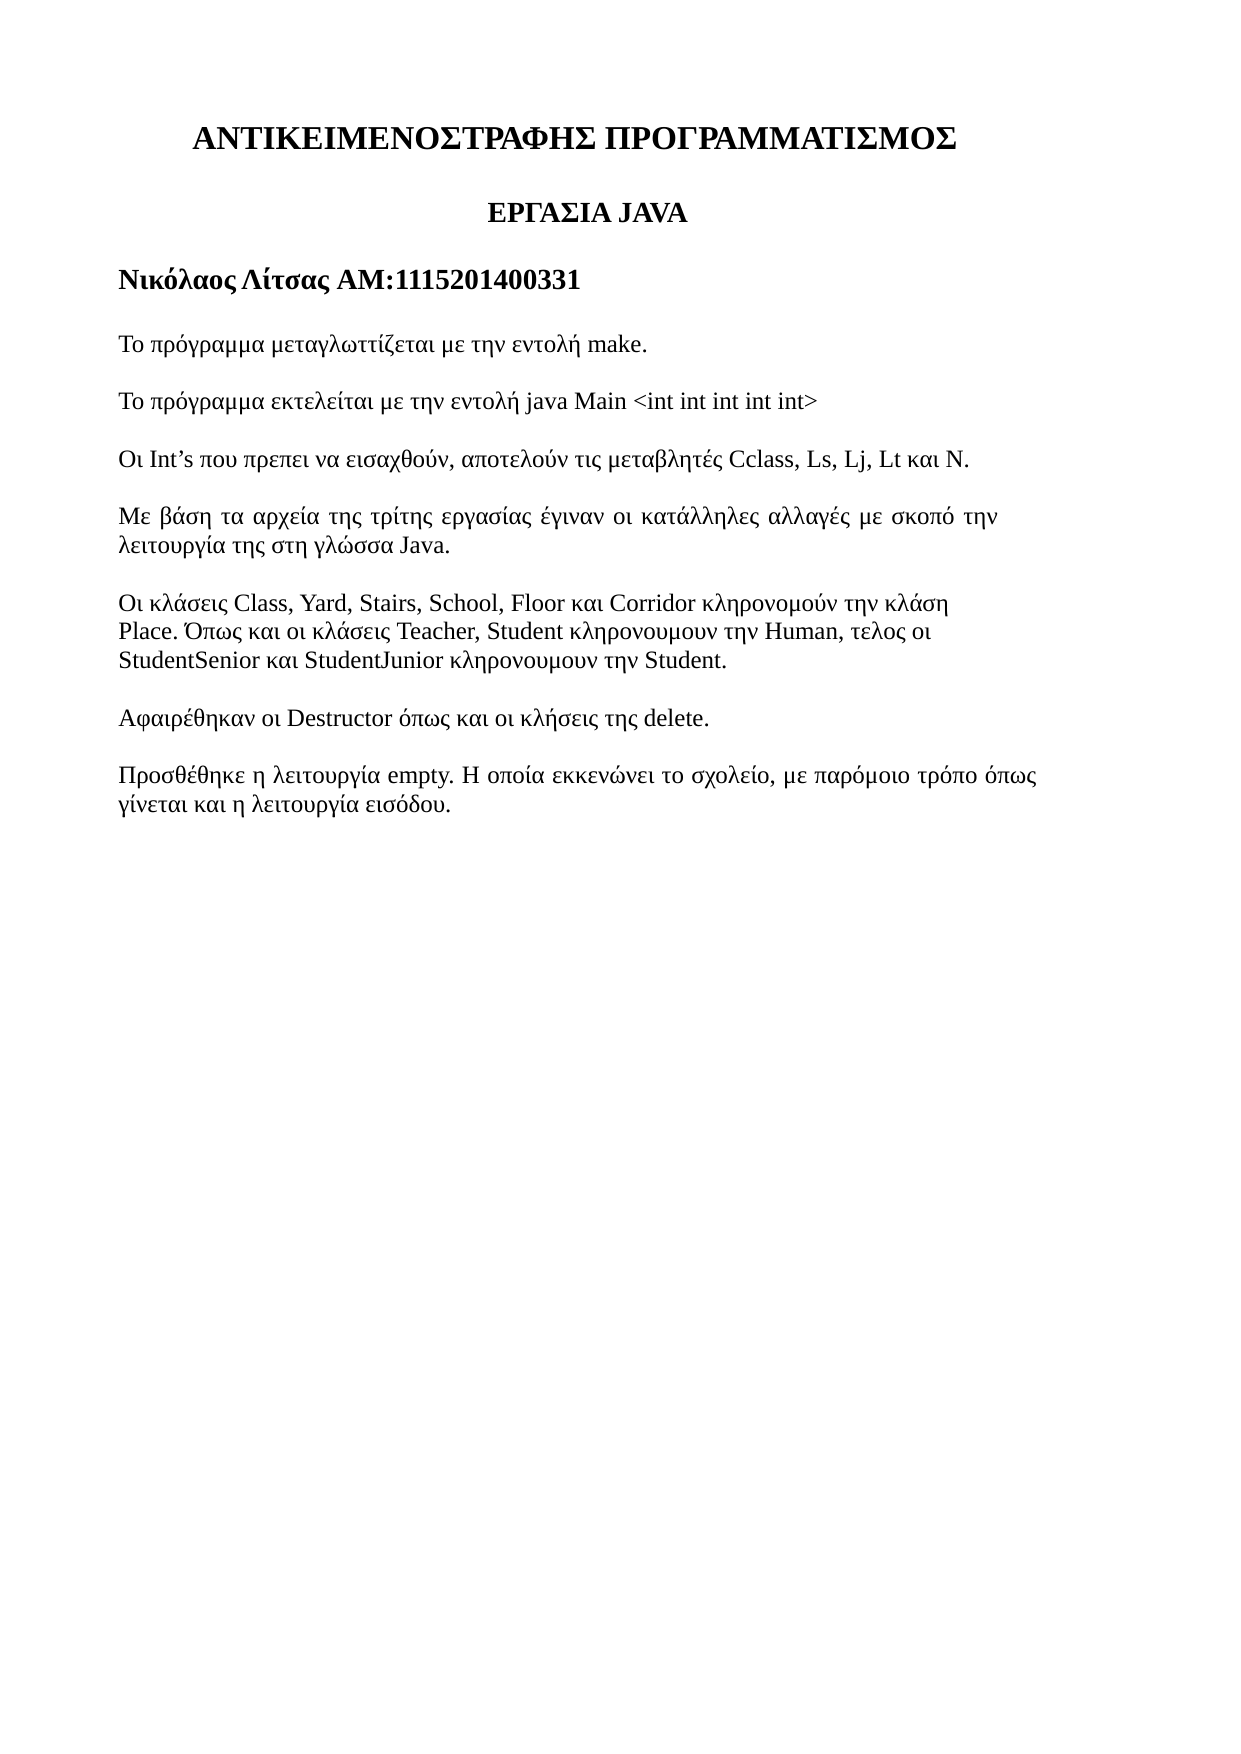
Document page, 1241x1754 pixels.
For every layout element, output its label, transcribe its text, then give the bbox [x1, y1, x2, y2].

text Προσθέθηκε η λειτουργία empty. Η οποία εκκενώνει το σχολείο, με παρόμοιο τρόπο όπως γίνεται και η λειτουργία εισόδου. [118, 760, 1037, 818]
text Αφαιρέθηκαν οι Destructor όπως και οι κλήσεις της delete. [118, 703, 999, 731]
text Το πρόγραμμα εκτελείται με την εντολή java Main <int int int int int> [118, 386, 999, 415]
text Το πρόγραμμα μεταγλωττίζεται με την εντολή make. [118, 329, 999, 358]
text StudentSenior και StudentJunior κληρονουμουν την Student. [118, 645, 999, 674]
text Οι Int’s που πρεπει να εισαχθούν, αποτελούν τις μεταβλητές Cclass, Ls, Lj, Lt και N. [118, 444, 999, 473]
text Place. Όπως και οι κλάσεις Teacher, Student κληρονουμουν την Human, τελος οι [118, 616, 999, 645]
text Με βάση τα αρχεία της τρίτης εργασίας έγιναν οι κατάλληλες αλλαγές με σκοπό την λειτουργία της στη γλώσσα Java. [118, 501, 999, 559]
text ΑΝΤΙΚΕΙΜΕΝΟΣΤΡΑΦΗΣ ΠΡΟΓΡΑΜΜΑΤΙΣΜΟΣ [118, 118, 999, 156]
text Νικόλαος Λίτσας AM:1115201400331 [118, 262, 999, 295]
text Οι κλάσεις Class, Yard, Stairs, School, Floor και Corridor κληρονομούν την κλάση [118, 588, 999, 616]
text ΕΡΓΑΣΙΑ JAVA [118, 195, 999, 228]
